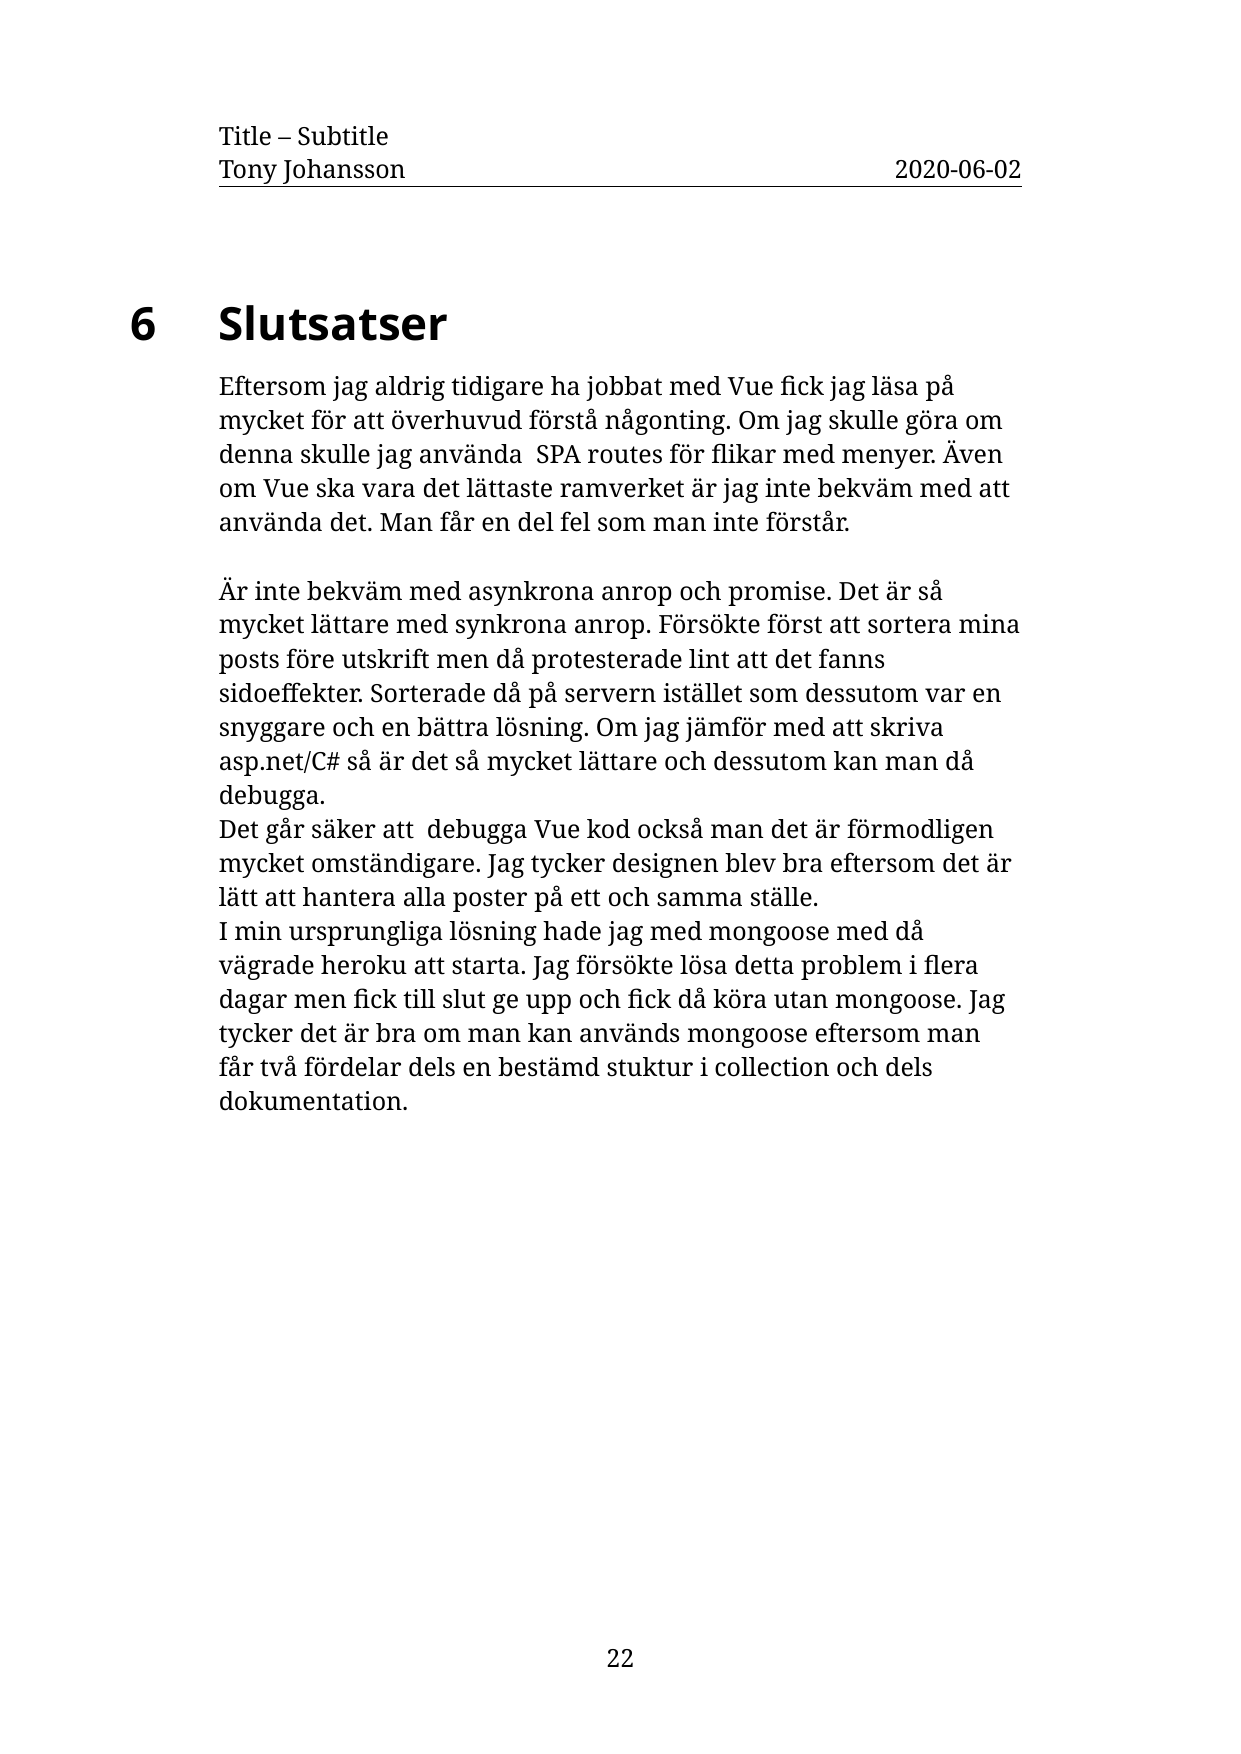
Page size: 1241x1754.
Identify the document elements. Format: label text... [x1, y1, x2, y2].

text Eftersom jag aldrig tidigare ha jobbat med Vue fick jag läsa på mycket för att överhuvud förstå någonting. Om jag skulle göra om denna skulle jag använda SPA routes för flikar med menyer. Även om Vue ska vara det lättaste ramverket är jag inte bekväm med att använda det. Man får en del fel som man inte förstår. Är inte bekväm med asynkrona anrop och promise. Det är så mycket lättare med synkrona anrop. Försökte först att sortera mina posts före utskrift men då protesterade lint att det fanns sidoeffekter. Sorterade då på servern istället som dessutom var en snyggare och en bättra lösning. Om jag jämför med att skriva asp.net/C# så är det så mycket lättare och dessutom kan man då debugga. Det går säker att debugga Vue kod också man det är förmodligen mycket omständigare. Jag tycker designen blev bra eftersom det är lätt att hantera alla poster på ett och samma ställe. I min ursprungliga lösning hade jag med mongoose med då vägrade heroku att starta. Jag försökte lösa detta problem i flera dagar men fick till slut ge upp och fick då köra utan mongoose. Jag tycker det är bra om man kan används mongoose eftersom man får två fördelar dels en bestämd stuktur i collection och dels dokumentation. [218, 369, 1022, 1118]
subtitle Slutsatser [130, 291, 1022, 353]
